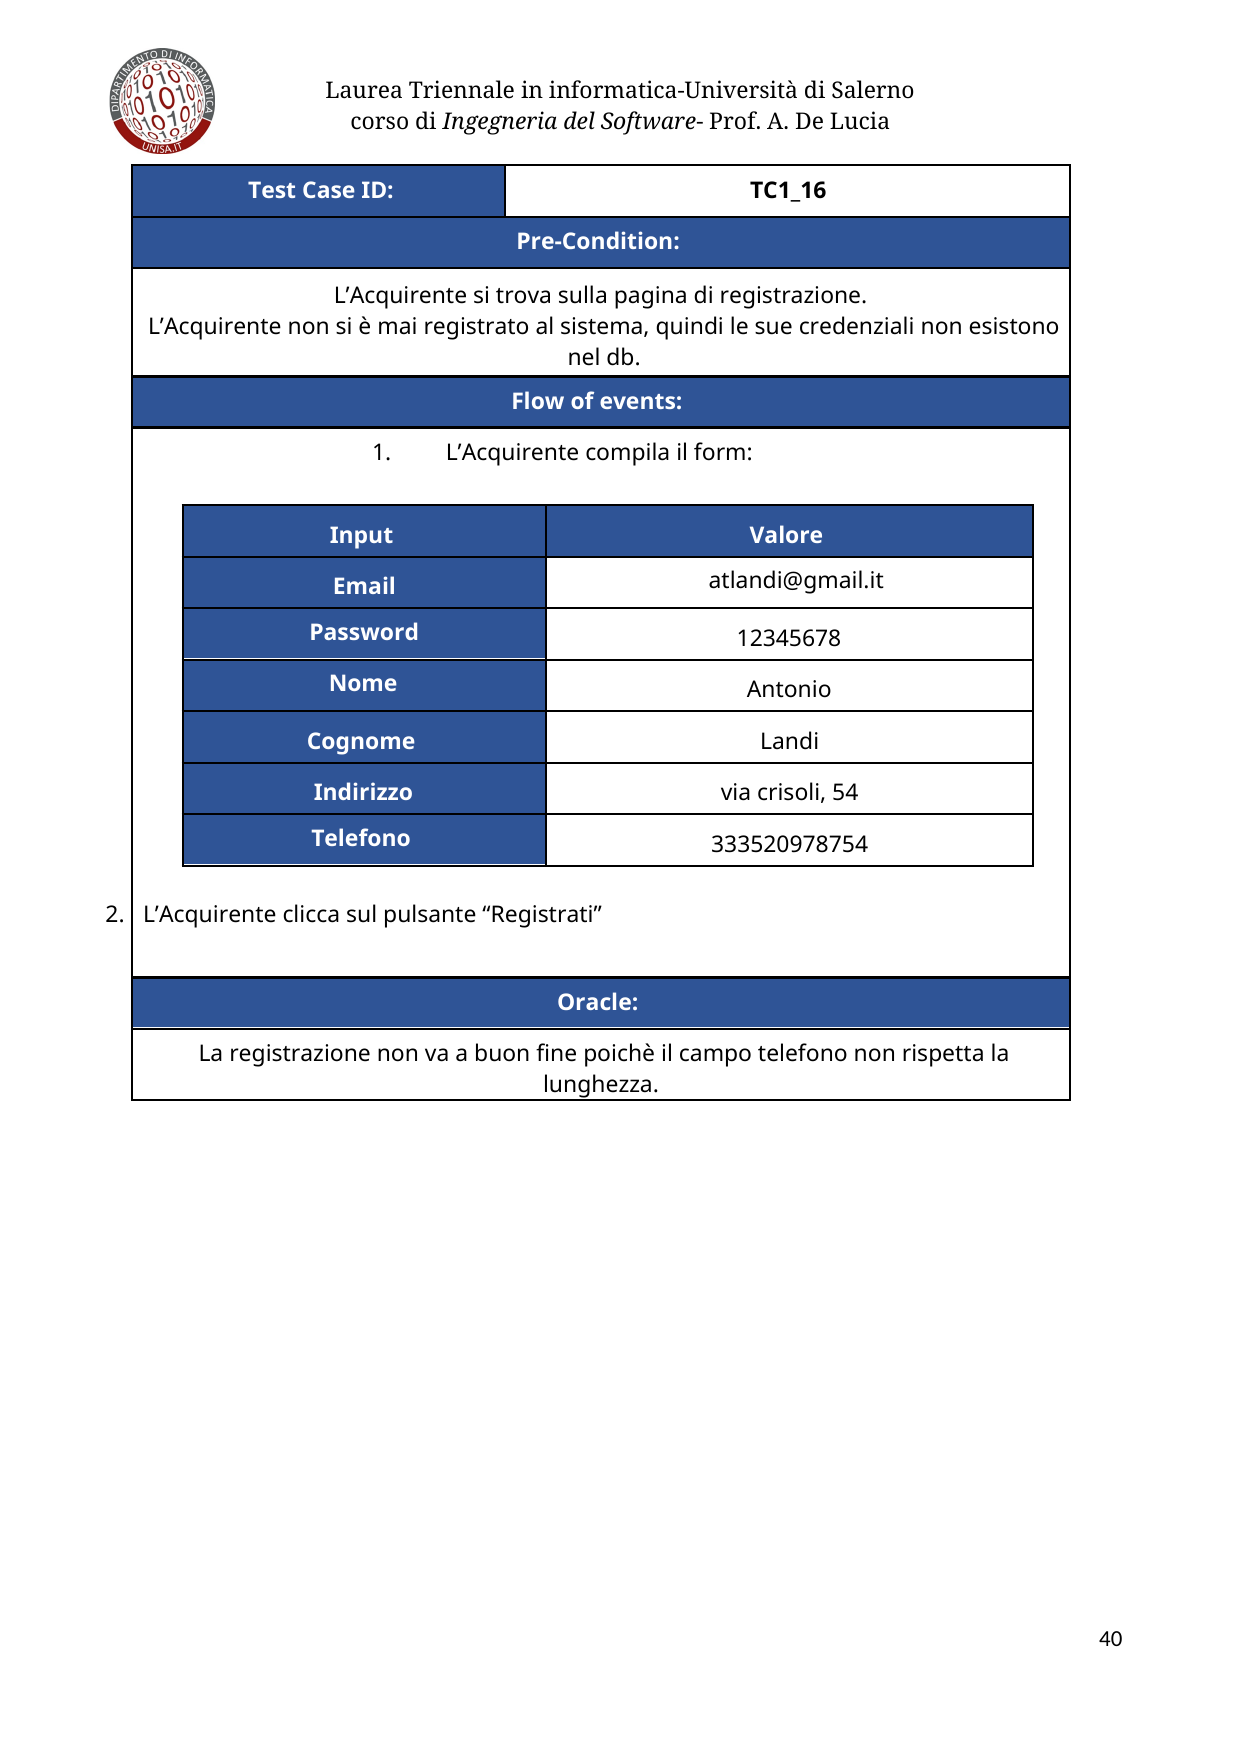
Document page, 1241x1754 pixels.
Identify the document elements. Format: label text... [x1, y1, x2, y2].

table_cell Password [184, 609, 545, 658]
table_cell Oracle: [133, 979, 1069, 1027]
table_header Valore [547, 506, 1032, 556]
table_cell Landi [547, 712, 1032, 762]
table_cell La registrazione non va a buon fine poichè il campo telefono non rispetta la lunghezza. [133, 1030, 1069, 1099]
table_cell L’Acquirente si trova sulla pagina di registrazione. L’Acquirente non si è mai registrato al sistema, quindi le sue credenziali non esistono nel db. [133, 269, 1069, 375]
table_header Test Case ID: [133, 166, 504, 216]
table_cell Indirizzo [184, 764, 545, 813]
table_cell Nome [184, 661, 545, 710]
table_cell L’Acquirente compila il form: L’Acquirente clicca sul pulsante “Registrati” [133, 429, 1069, 976]
table_cell Cognome [184, 712, 545, 762]
table_cell atlandi@gmail.it [547, 558, 1032, 607]
table_cell Antonio [547, 661, 1032, 710]
table_cell Email [184, 558, 545, 607]
table_cell Flow of events: [133, 378, 1069, 426]
table_cell Pre-Condition: [133, 218, 1069, 267]
table_header Input [184, 506, 545, 556]
table_cell 12345678 [547, 609, 1032, 658]
table_cell via crisoli, 54 [547, 764, 1032, 813]
table_cell Telefono [184, 815, 545, 864]
table_header TC1_16 [506, 166, 1069, 216]
table_cell 333520978754 [547, 815, 1032, 864]
